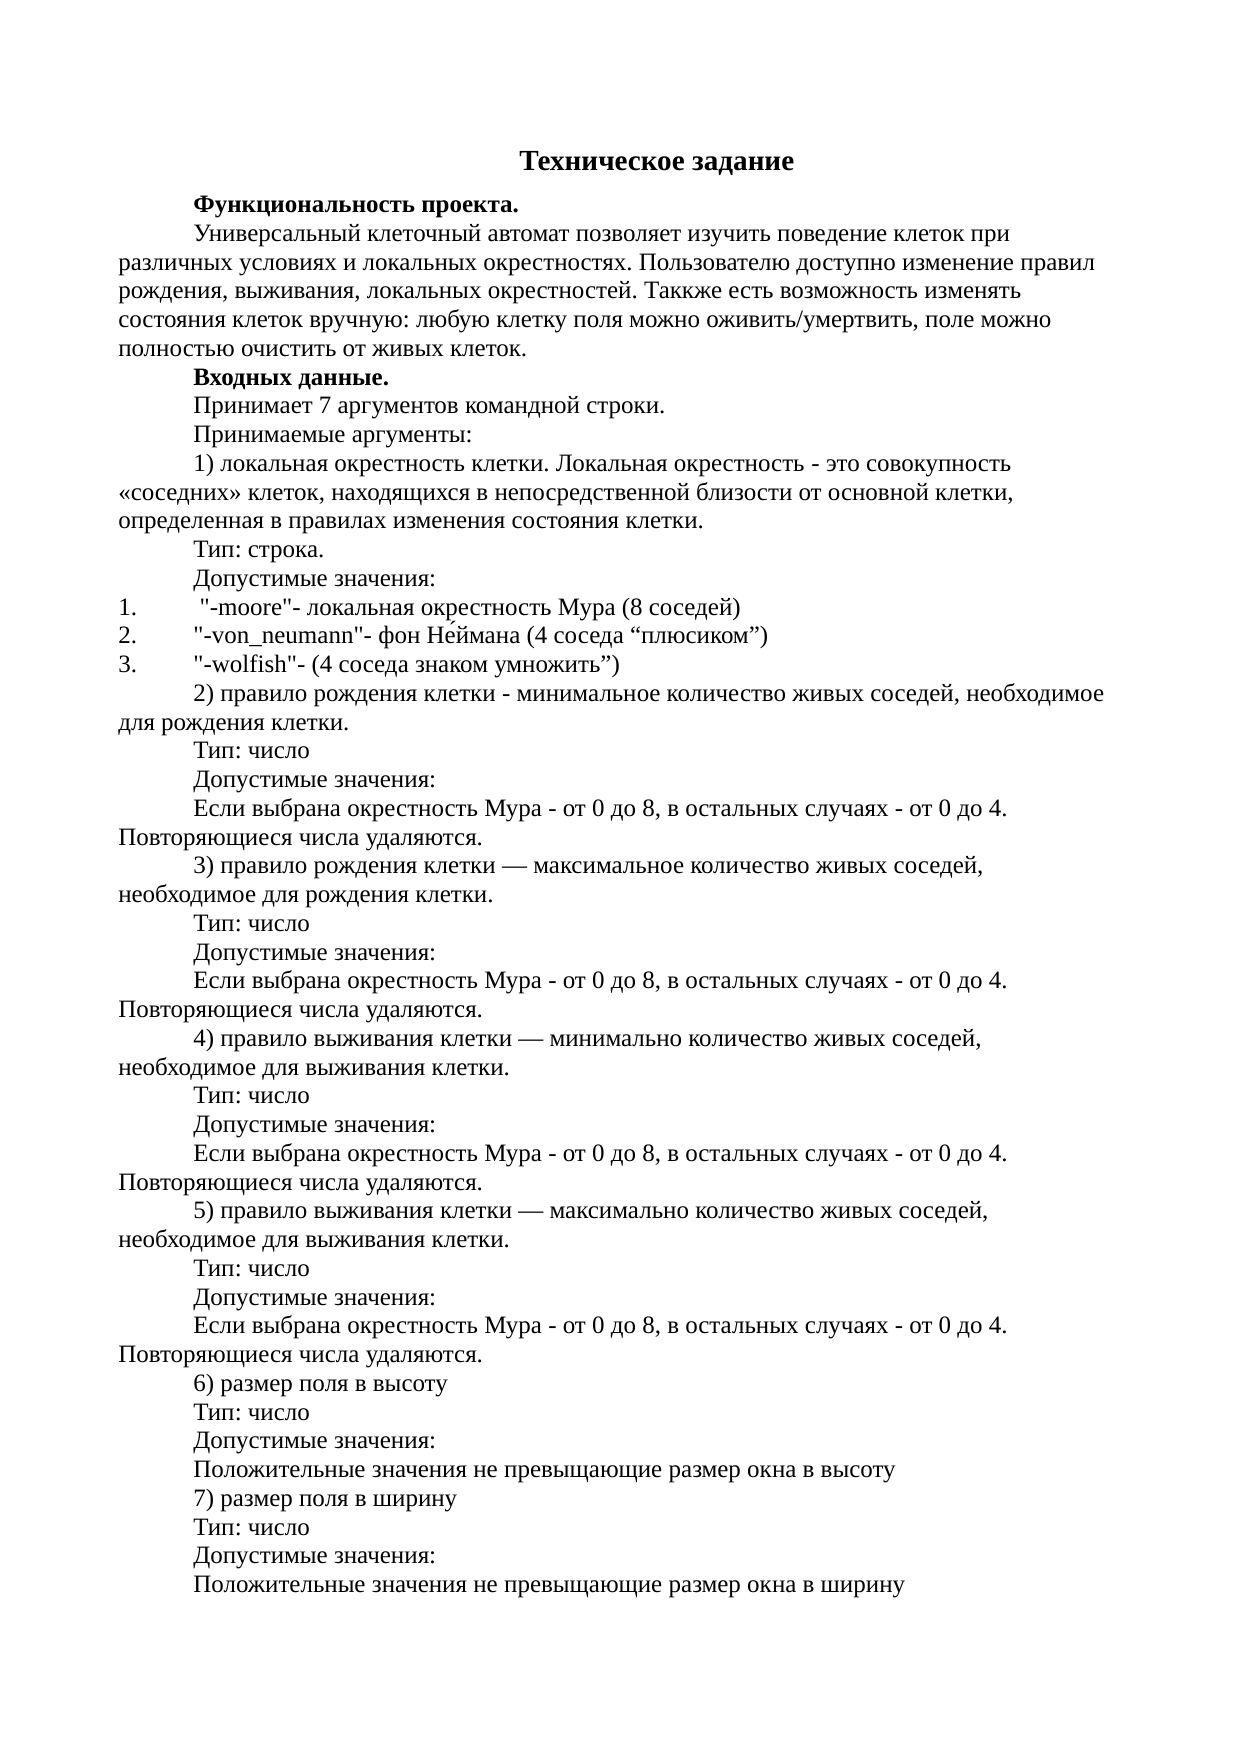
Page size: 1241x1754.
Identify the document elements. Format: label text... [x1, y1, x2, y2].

text Тип: число [118, 735, 1121, 764]
list Функциональность проекта. [118, 189, 1121, 218]
list Принимаемые аргументы: [118, 419, 1121, 448]
list Допустимые значения: [118, 1540, 1121, 1569]
list Допустимые значения: [118, 563, 1121, 592]
list 1) локальная окрестность клетки. Локальная окрестность ­- это совокупность «соседних» клеток, находящихся в непосредственной близости от основной клетки, определенная в правилах изменения состояния клетки. [118, 448, 1121, 534]
list "-moore"- локальная окрестность Мура (8 соседей) [118, 592, 1121, 620]
list Положительные значения не превыщающие размер окна в высоту [118, 1454, 1121, 1483]
text 5) правило выживания клетки — максимально количество живых соседей, необходимое для выживания клетки. [118, 1195, 1121, 1253]
text Если выбрана окрестность Мура - от 0 до 8, в остальных случаях - от 0 до 4. Повторяющиеся числа удаляются. [118, 1138, 1121, 1195]
text Если выбрана окрестность Мура - от 0 до 8, в остальных случаях - от 0 до 4. Повторяющиеся числа удаляются. [118, 793, 1121, 850]
list Тип: число [118, 1397, 1121, 1425]
text Тип: число [118, 908, 1121, 937]
text Допустимые значения: [118, 1109, 1121, 1138]
text Тип: число [118, 1080, 1121, 1109]
list Тип: строка. [118, 534, 1121, 563]
list Тип: число [118, 1512, 1121, 1540]
list "-von_neumann"- фон Не́ймана (4 соседа “плюсиком”) [118, 620, 1121, 649]
list Допустимые значения: [118, 1425, 1121, 1454]
text 2) правило рождения клетки - минимальное количество живых соседей, необходимое для рождения клетки. [118, 678, 1121, 735]
text 4) правило выживания клетки — минимально количество живых соседей, необходимое для выживания клетки. [118, 1023, 1121, 1080]
text Если выбрана окрестность Мура - от 0 до 8, в остальных случаях - от 0 до 4. Повторяющиеся числа удаляются. [118, 1310, 1121, 1368]
list "-wolfish"- (4 соседа знаком умножить”) [118, 649, 1121, 678]
list Принимает 7 аргументов командной строки. [118, 390, 1121, 419]
list Положительные значения не превыщающие размер окна в ширину [118, 1569, 1121, 1598]
text Если выбрана окрестность Мура - от 0 до 8, в остальных случаях - от 0 до 4. Повторяющиеся числа удаляются. [118, 965, 1121, 1023]
text Допустимые значения: [118, 1282, 1121, 1310]
list 7) размер поля в ширину [118, 1483, 1121, 1512]
text Допустимые значения: [118, 764, 1121, 793]
subtitle Техническое задание [118, 143, 1121, 177]
list Входных данные. [118, 362, 1121, 390]
text Тип: число [118, 1253, 1121, 1282]
list 6) размер поля в высоту [118, 1368, 1121, 1397]
text Допустимые значения: [118, 937, 1121, 965]
text 3) правило рождения клетки — максимальное количество живых соседей, необходимое для рождения клетки. [118, 850, 1121, 908]
list Универсальный клеточный автомат позволяет изучить поведение клеток при различных условиях и локальных окрестностях. Пользователю доступно изменение правил рождения, выживания, локальных окрестностей. Таккже есть возможность изменять состояния клеток вручную: любую клетку поля можно оживить/умертвить, поле можно полностью очистить от живых клеток. [118, 218, 1121, 362]
